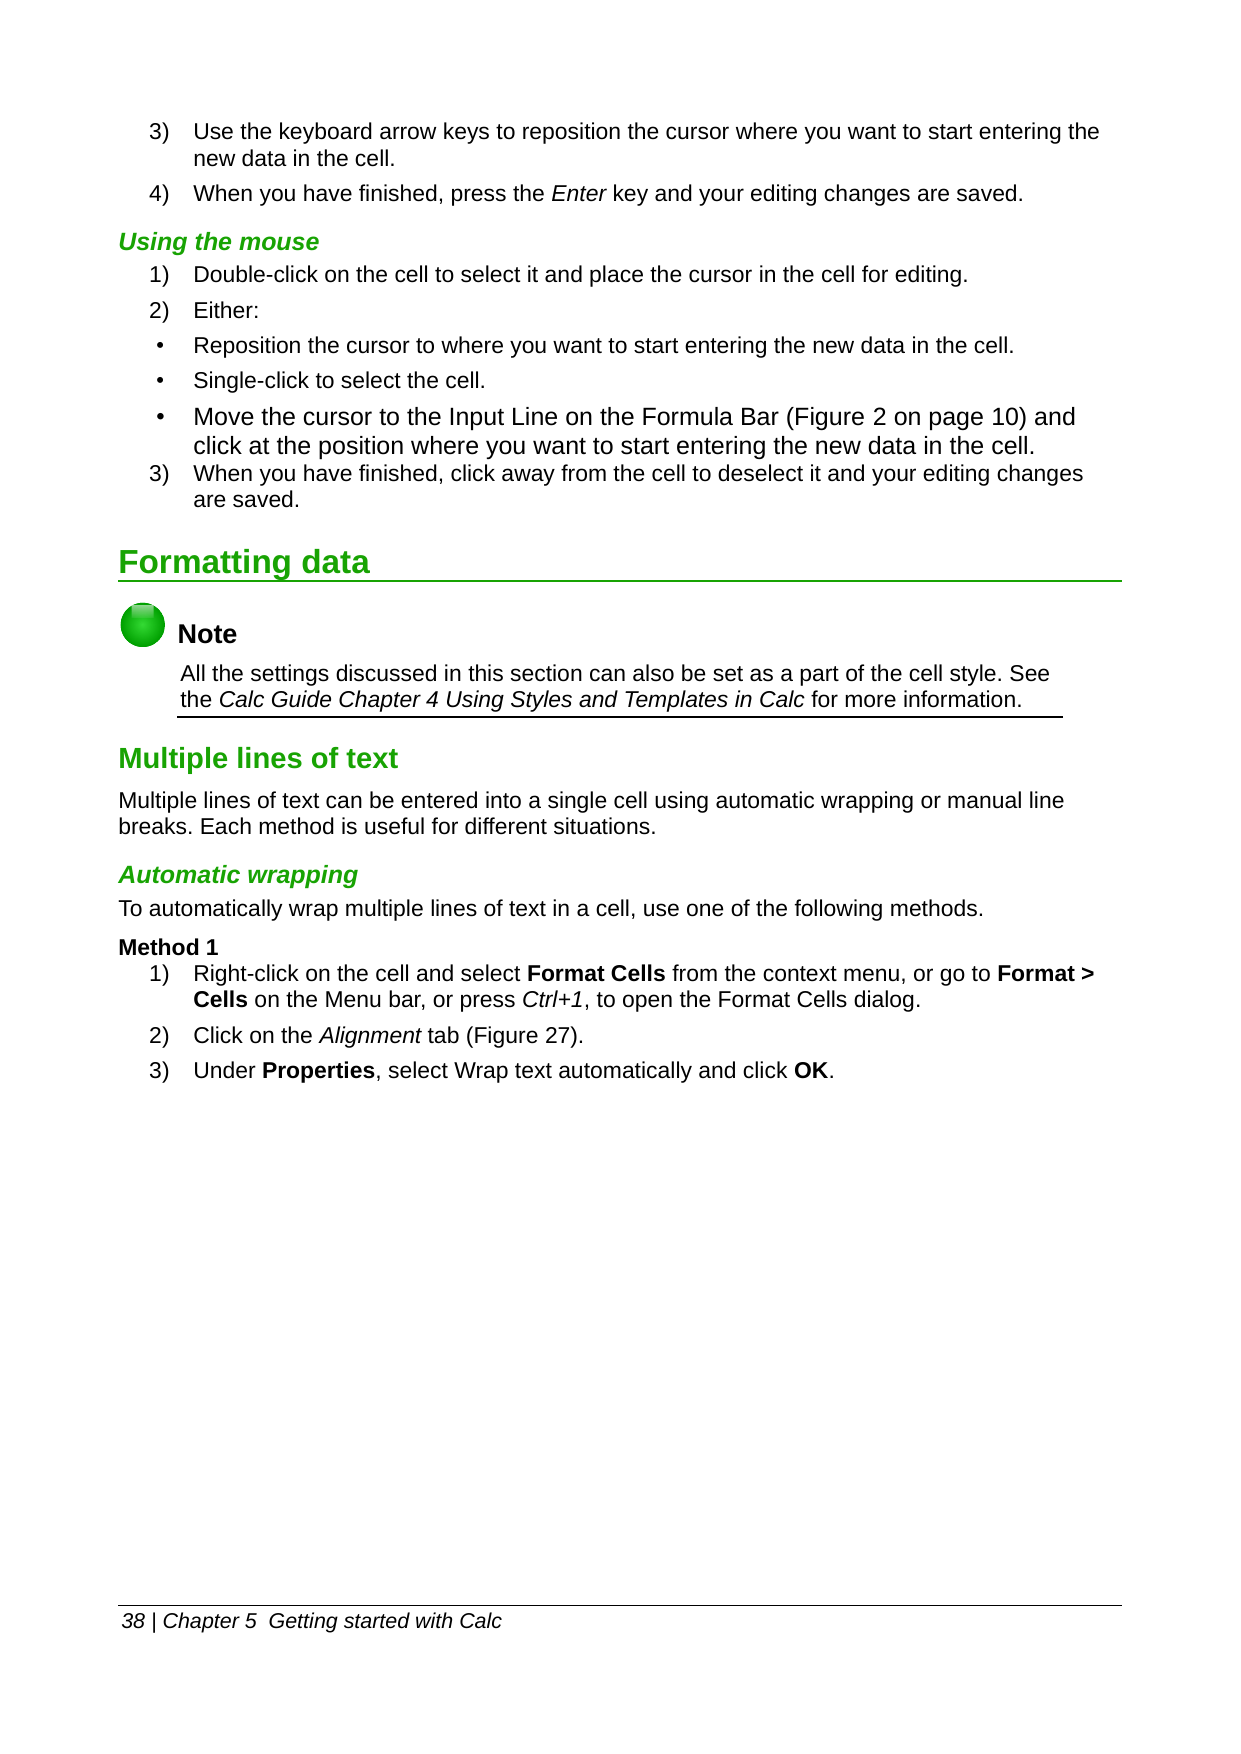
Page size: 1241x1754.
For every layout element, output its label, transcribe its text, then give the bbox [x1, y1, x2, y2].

list Reposition the cursor to where you want to start entering the new data in the cell. [156, 332, 1122, 358]
text To automatically wrap multiple lines of text in a cell, use one of the following methods. [118, 895, 1122, 921]
list Move the cursor to the Input Line on the Formula Bar (Figure 2 on page 12) and click at the position where you want to start entering the new data in the cell. [156, 402, 1122, 460]
subtitle Note [118, 600, 1122, 649]
subtitle Formatting data [118, 542, 1122, 580]
text Multiple lines of text can be entered into a single cell using automatic wrapping or manual line breaks. Each method is useful for different situations. [118, 787, 1122, 839]
list Single-click to select the cell. [156, 367, 1122, 393]
list Right-click on the cell and select Format Cells from the context menu, or go to Format > Cells on the Menu bar, or press Ctrl+1, to open the Format Cells dialog. [169, 960, 1122, 1013]
list Under Properties, select Wrap text automatically and click OK. [169, 1057, 1122, 1083]
text All the settings discussed in this section can also be set as a part of the cell style. See the Calc Guide Chapter 4 Using Styles and Templates in Calc for more information. [177, 657, 1063, 716]
list When you have finished, press the Enter key and your editing changes are saved. [169, 180, 1122, 206]
list Double-click on the cell to select it and place the cursor in the cell for editing. [169, 261, 1122, 288]
list Use the keyboard arrow keys to reposition the cursor where you want to start entering the new data in the cell. [169, 118, 1122, 171]
list When you have finished, click away from the cell to deselect it and your editing changes are saved. [169, 460, 1122, 512]
subtitle Using the mouse [118, 227, 1122, 255]
text Method 1 [118, 934, 1122, 960]
subtitle Automatic wrapping [118, 860, 1122, 889]
subtitle Multiple lines of text [118, 742, 1122, 775]
list Click on the Alignment tab (Figure 27). [169, 1022, 1122, 1048]
list Either: [169, 297, 1122, 323]
